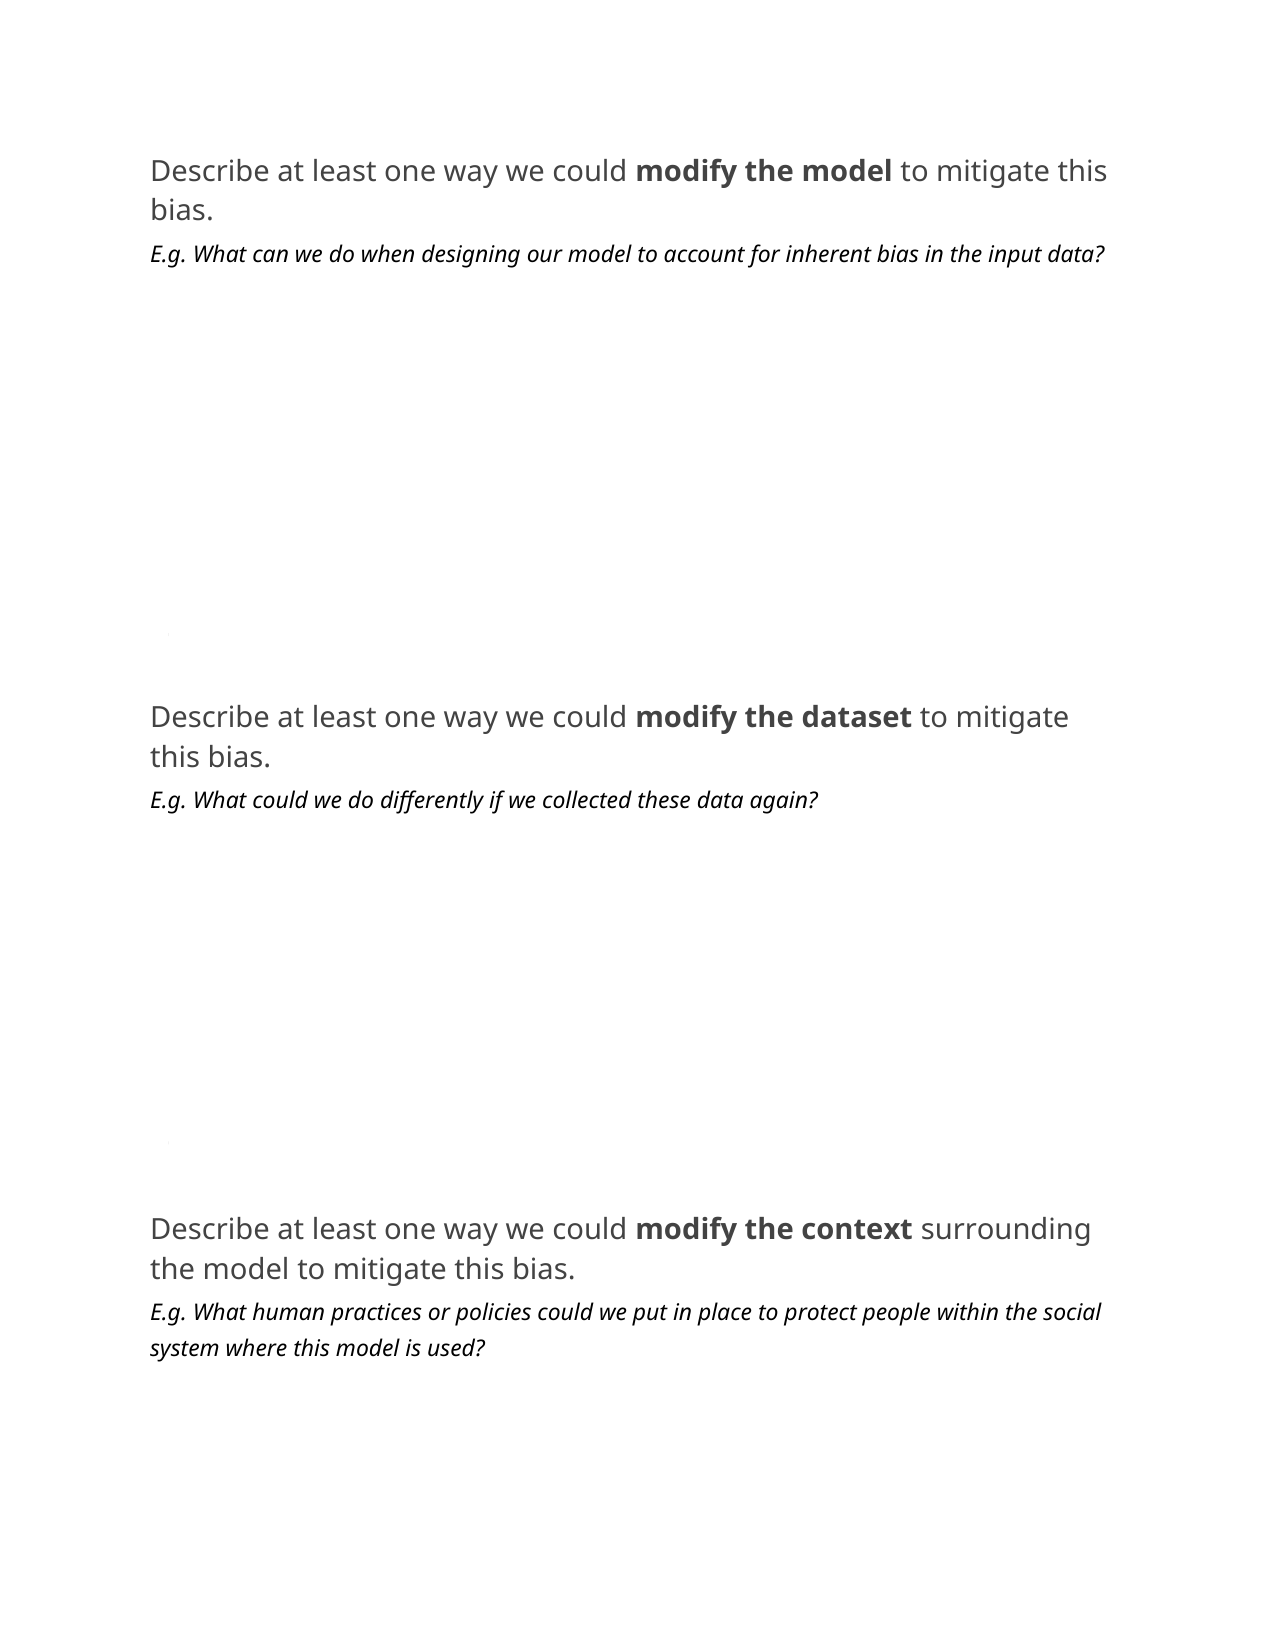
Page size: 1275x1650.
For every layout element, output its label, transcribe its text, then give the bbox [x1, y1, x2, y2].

subtitle Describe at least one way we could modify the dataset to mitigate this bias. [150, 697, 1125, 776]
subtitle Describe at least one way we could modify the model to mitigate this bias. [150, 150, 1125, 229]
text E.g. What human practices or policies could we put in place to protect people within the social system where this model is used? [150, 1296, 1125, 1363]
subtitle Describe at least one way we could modify the context surrounding the model to mitigate this bias. [150, 1208, 1125, 1288]
text E.g. What could we do differently if we collected these data again? [150, 784, 1125, 816]
text E.g. What can we do when designing our model to account for inherent bias in the input data? [150, 238, 1125, 269]
